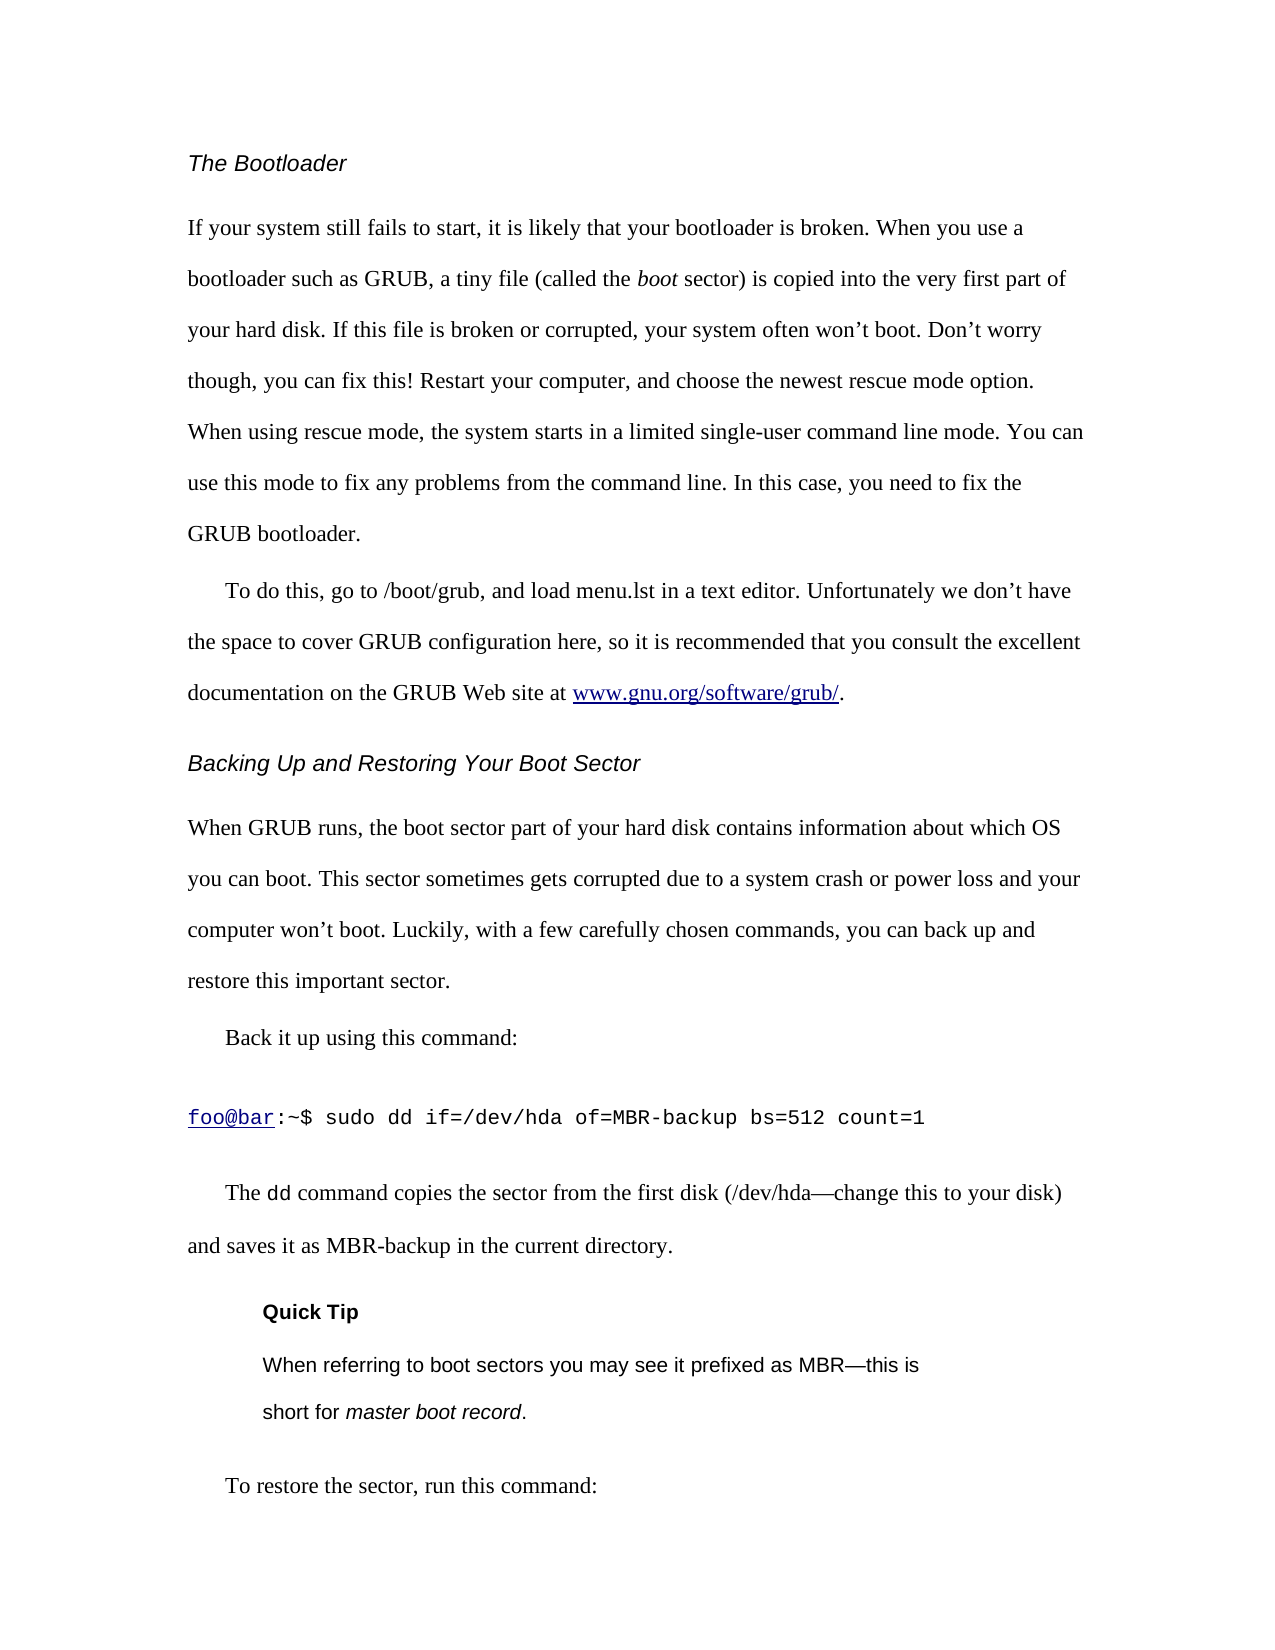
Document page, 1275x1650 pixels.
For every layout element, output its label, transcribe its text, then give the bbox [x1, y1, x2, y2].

text When GRUB runs, the boot sector part of your hard disk contains information about which OS you can boot. This sector sometimes gets corrupted due to a system crash or power loss and your computer won’t boot. Luckily, with a few carefully chosen commands, you can back up and restore this important sector. [187, 814, 1087, 993]
text The Bootloader [187, 150, 1087, 176]
text Quick Tip [262, 1300, 937, 1324]
text To do this, go to /boot/grub, and load menu.lst in a text editor. Unfortunately we don’t have the space to cover GRUB configuration here, so it is recommended that you consult the excellent documentation on the GRUB Web site at www.gnu.org/software/grub/. [187, 578, 1087, 706]
text When referring to boot sectors you may see it prefixed as MBR—this is short for master boot record. [262, 1354, 937, 1424]
text To restore the sector, run this command: [187, 1473, 1087, 1498]
text foo@bar:~$ sudo dd if=/dev/hda of=MBR-backup bs=512 count=1 [187, 1107, 1087, 1131]
text Back it up using this command: [187, 1025, 1087, 1051]
text If your system still fails to start, it is likely that your bootloader is broken. When you use a bootloader such as GRUB, a tiny file (called the boot sector) is copied into the very first part of your hard disk. If this file is broken or corrupted, your system often won’t boot. Don’t worry though, you can fix this! Restart your computer, and choose the newest rescue mode option. When using rescue mode, the system starts in a limited single-user command line mode. You can use this mode to fix any problems from the command line. In this case, you need to fix the GRUB bootloader. [187, 214, 1087, 546]
text The dd command copies the sector from the first disk (/dev/hda—change this to your disk) and saves it as MBR-backup in the current directory. [187, 1180, 1087, 1258]
text Backing Up and Restoring Your Boot Sector [187, 750, 1087, 776]
